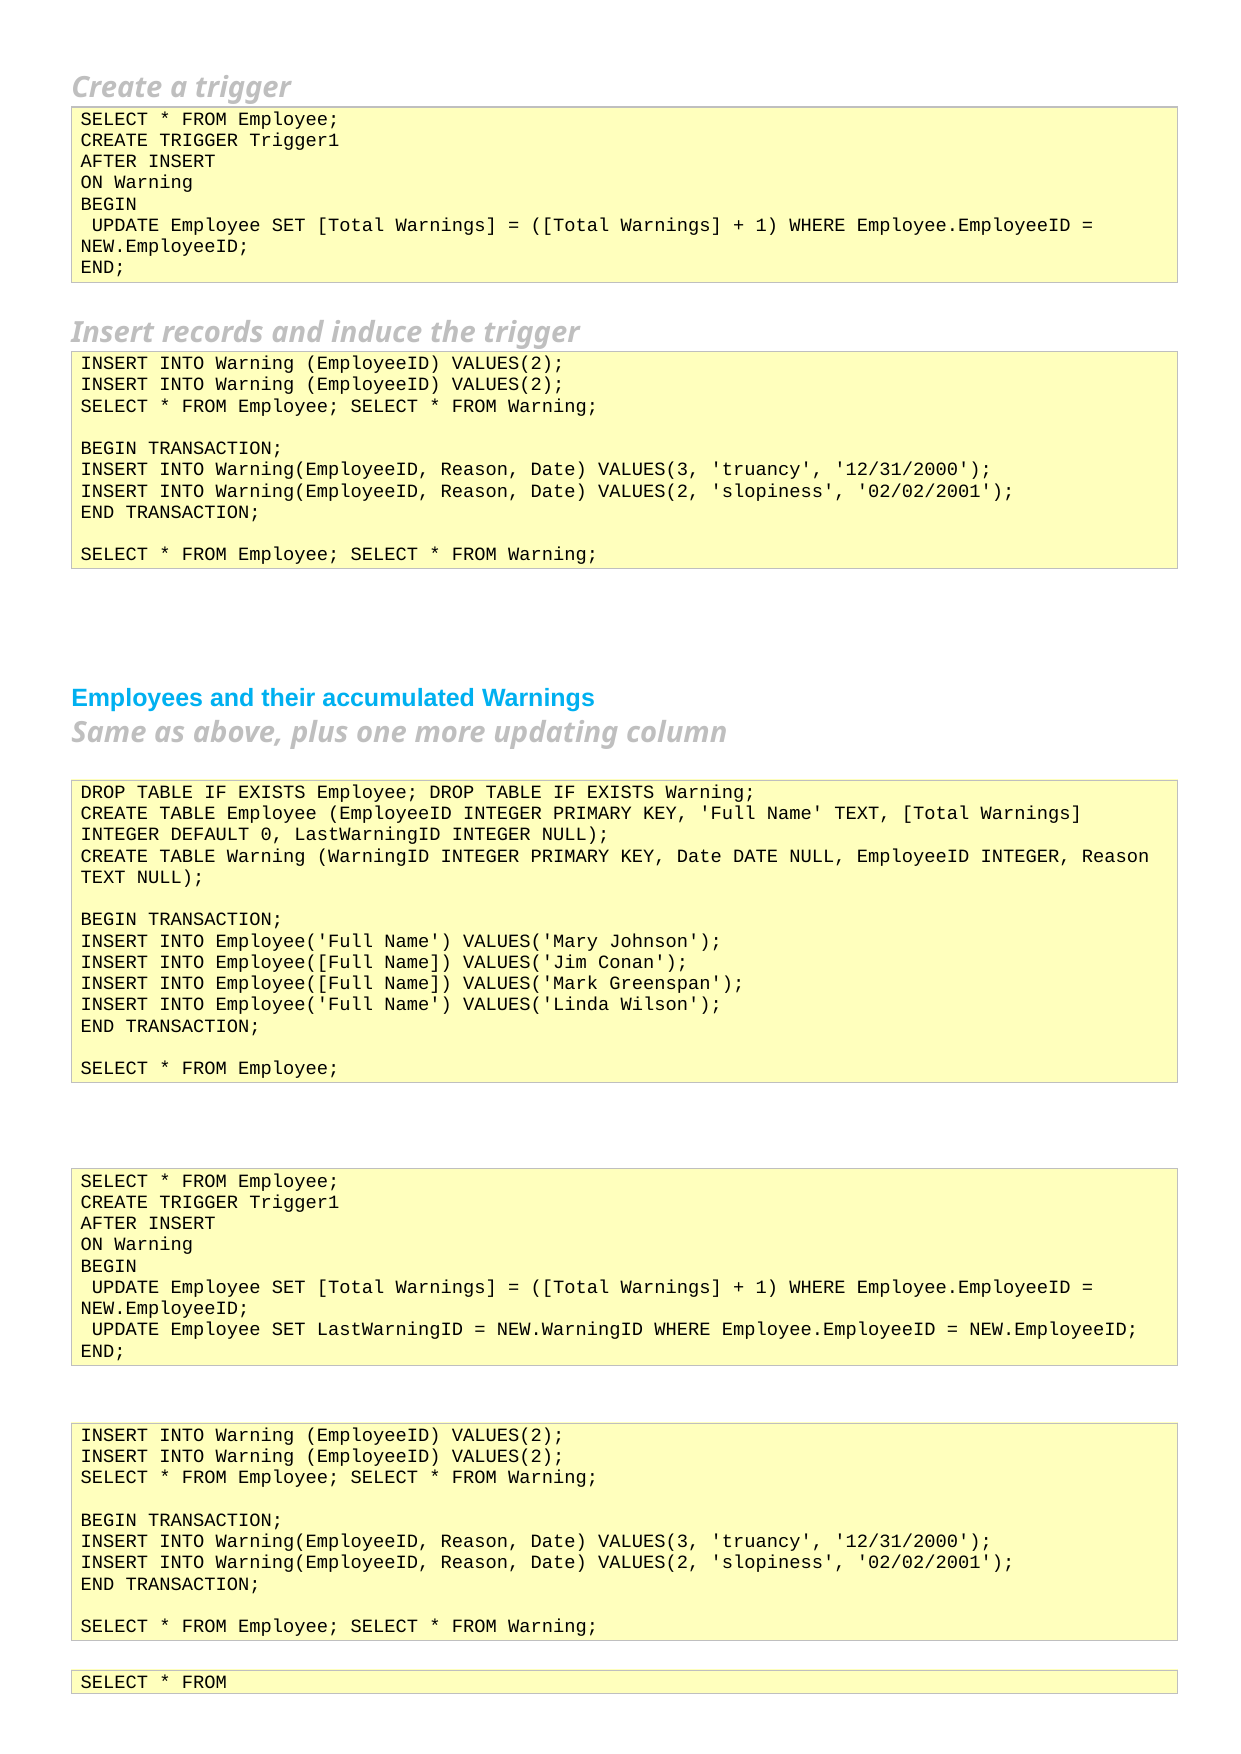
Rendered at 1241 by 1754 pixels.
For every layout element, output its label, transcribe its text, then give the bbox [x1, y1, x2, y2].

text INSERT INTO Employee([Full Name]) VALUES('Mark Greenspan'); [72, 971, 1177, 992]
text SELECT * FROM Employee; [72, 1169, 1177, 1189]
text INSERT INTO Warning(EmployeeID, Reason, Date) VALUES(2, 'slopiness', '02/02/2001'); [72, 478, 1177, 499]
text INSERT INTO Warning(EmployeeID, Reason, Date) VALUES(3, 'truancy', '12/31/2000'); [72, 457, 1177, 478]
text END TRANSACTION; [72, 1013, 1177, 1034]
text END; [72, 255, 1177, 282]
text INSERT INTO Employee('Full Name') VALUES('Mary Johnson'); [72, 928, 1177, 949]
text CREATE TABLE Employee (EmployeeID INTEGER PRIMARY KEY, 'Full Name' TEXT, [Total Warnings] INTEGER DEFAULT 0, LastWarningID INTEGER NULL); [72, 801, 1177, 843]
text END TRANSACTION; [72, 499, 1177, 521]
text Same as above, plus one more updating column [71, 712, 1178, 751]
text END; [72, 1338, 1177, 1365]
text INSERT INTO Warning (EmployeeID) VALUES(2); [72, 372, 1177, 393]
text INSERT INTO Warning(EmployeeID, Reason, Date) VALUES(2, 'slopiness', '02/02/2001'); [72, 1550, 1177, 1571]
text ON Warning [72, 170, 1177, 191]
text BEGIN TRANSACTION; [72, 907, 1177, 928]
text UPDATE Employee SET LastWarningID = NEW.WarningID WHERE Employee.EmployeeID = NEW.EmployeeID; [72, 1317, 1177, 1338]
text UPDATE Employee SET [Total Warnings] = ([Total Warnings] + 1) WHERE Employee.EmployeeID = NEW.EmployeeID; [72, 1274, 1177, 1317]
text SELECT * FROM Employee; [72, 1056, 1177, 1082]
text CREATE TRIGGER Trigger1 [72, 1189, 1177, 1211]
text BEGIN [72, 191, 1177, 213]
text SELECT * FROM Employee; SELECT * FROM Warning; [72, 393, 1177, 414]
text SELECT * FROM Employee; [72, 108, 1177, 128]
text Create a trigger [71, 67, 1178, 106]
text INSERT INTO Warning (EmployeeID) VALUES(2); [72, 1424, 1177, 1444]
text SELECT * FROM Employee; SELECT * FROM Warning; [72, 1465, 1177, 1486]
text INSERT INTO Employee([Full Name]) VALUES('Jim Conan'); [72, 949, 1177, 971]
text AFTER INSERT [72, 1211, 1177, 1232]
text SELECT * FROM Employee; SELECT * FROM Warning; [72, 542, 1177, 568]
title Employees and their accumulated Warnings [71, 683, 1178, 712]
text BEGIN TRANSACTION; [72, 1507, 1177, 1529]
text AFTER INSERT [72, 149, 1177, 170]
text DROP TABLE IF EXISTS Employee; DROP TABLE IF EXISTS Warning; [72, 781, 1177, 801]
text END TRANSACTION; [72, 1571, 1177, 1592]
text ON Warning [72, 1232, 1177, 1253]
text SELECT * FROM Employee; SELECT * FROM Warning; [72, 1614, 1177, 1640]
text SELECT * FROM [72, 1671, 1177, 1693]
text BEGIN TRANSACTION; [72, 436, 1177, 457]
text INSERT INTO Warning(EmployeeID, Reason, Date) VALUES(3, 'truancy', '12/31/2000'); [72, 1529, 1177, 1550]
text INSERT INTO Warning (EmployeeID) VALUES(2); [72, 1444, 1177, 1465]
text Insert records and induce the trigger [71, 311, 1178, 351]
text CREATE TABLE Warning (WarningID INTEGER PRIMARY KEY, Date DATE NULL, EmployeeID INTEGER, Reason TEXT NULL); [72, 843, 1177, 886]
text UPDATE Employee SET [Total Warnings] = ([Total Warnings] + 1) WHERE Employee.EmployeeID = NEW.EmployeeID; [72, 213, 1177, 255]
text BEGIN [72, 1253, 1177, 1274]
text INSERT INTO Employee('Full Name') VALUES('Linda Wilson'); [72, 992, 1177, 1013]
text CREATE TRIGGER Trigger1 [72, 128, 1177, 149]
text INSERT INTO Warning (EmployeeID) VALUES(2); [72, 352, 1177, 372]
